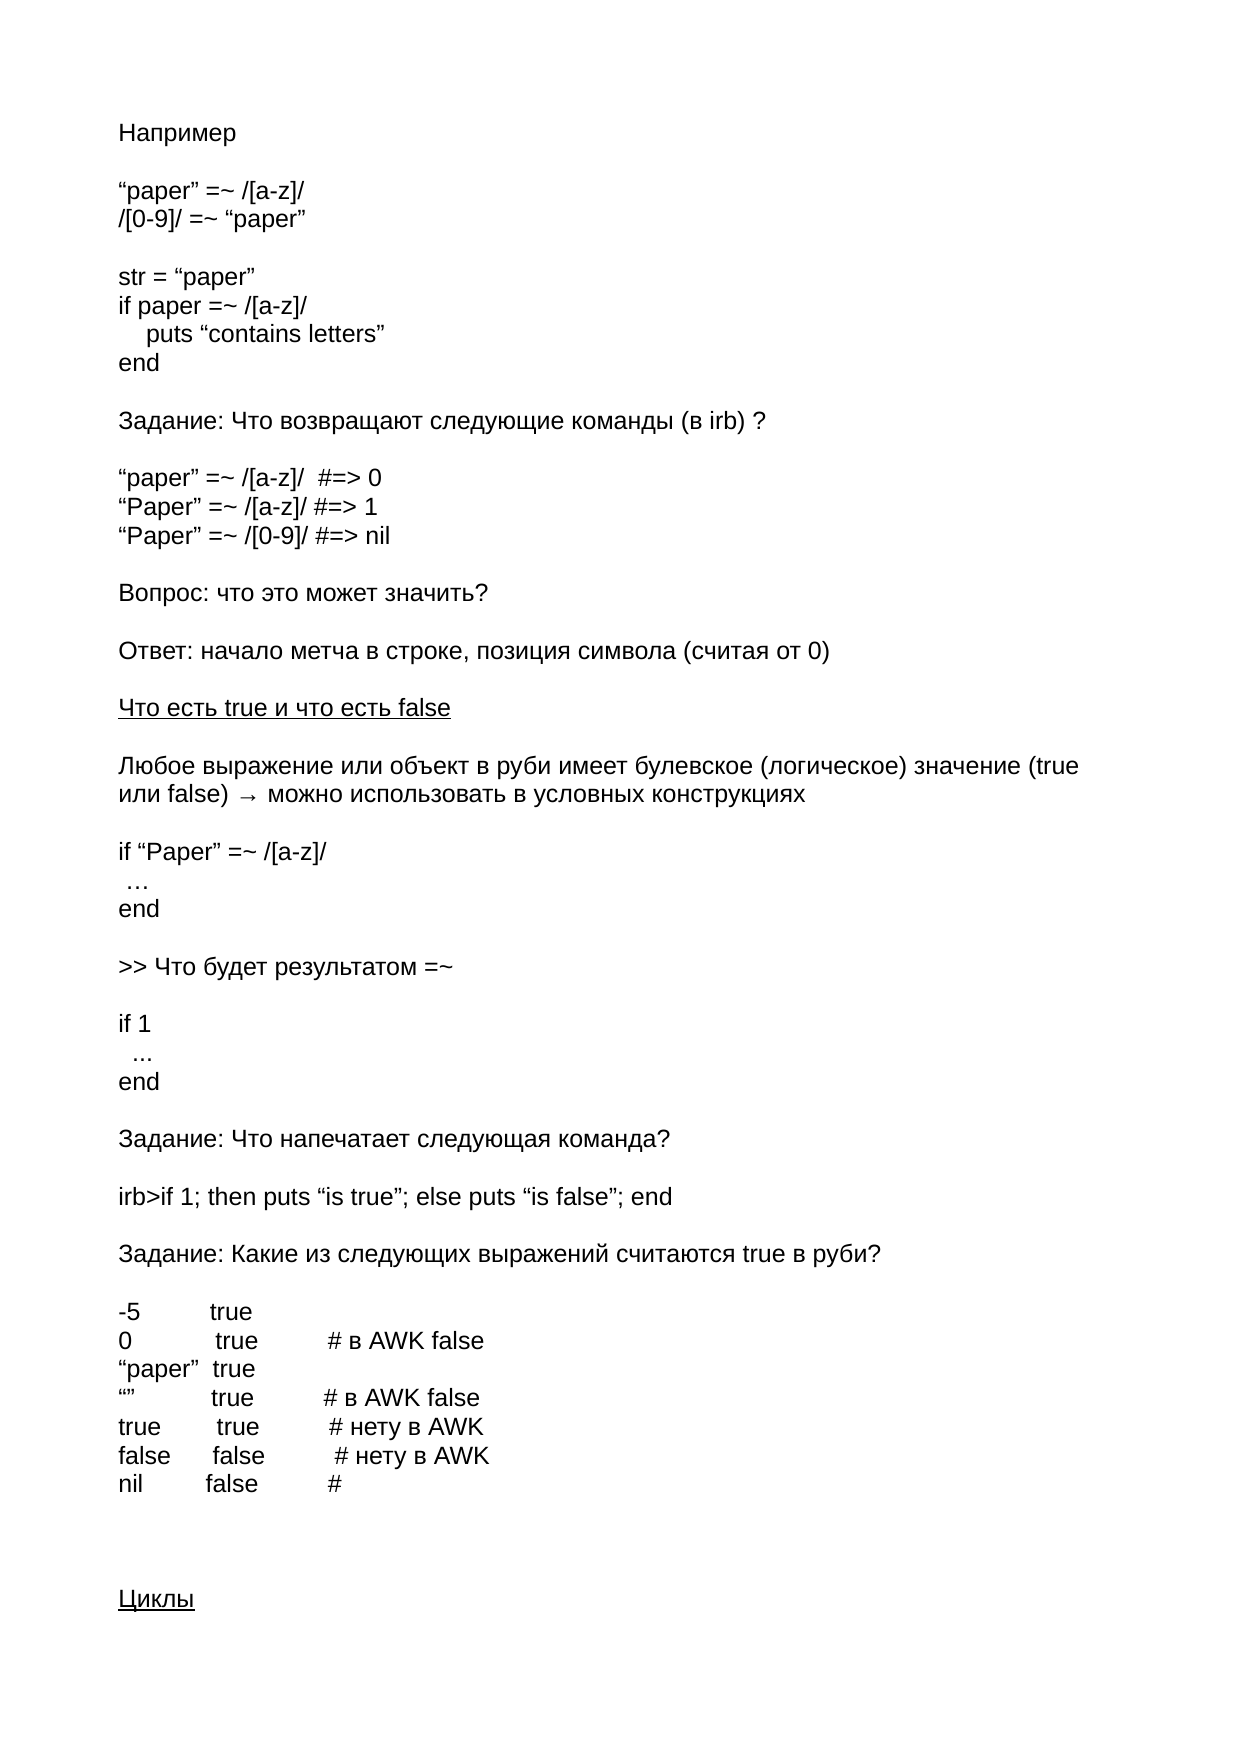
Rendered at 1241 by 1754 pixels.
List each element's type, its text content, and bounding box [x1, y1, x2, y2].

text Вопрос: что это может значить? [118, 578, 1122, 607]
text -5 true [118, 1297, 1122, 1326]
text Например [118, 118, 1122, 147]
text “Paper” =~ /[0-9]/ #=> nil [118, 521, 1122, 549]
text false false # нету в AWK [118, 1441, 1122, 1469]
text Задание: Какие из следующих выражений считаются true в руби? [118, 1239, 1122, 1268]
text Задание: Что напечатает следующая команда? [118, 1124, 1122, 1153]
text puts “contains letters” [118, 319, 1122, 348]
text Циклы [118, 1584, 1122, 1613]
text str = “paper” [118, 262, 1122, 291]
text >> Что будет результатом =~ [118, 952, 1122, 981]
text … [118, 866, 1122, 894]
text “paper” true [118, 1354, 1122, 1383]
text end [118, 348, 1122, 377]
text true true # нету в AWK [118, 1412, 1122, 1441]
text Любое выражение или объект в руби имеет булевское (логическое) значение (true или false) → можно использовать в условных конструкциях [118, 751, 1122, 808]
text nil false # [118, 1469, 1122, 1498]
text “paper” =~ /[a-z]/ [118, 176, 1122, 204]
text Задание: Что возвращают следующие команды (в irb) ? [118, 406, 1122, 434]
text end [118, 1067, 1122, 1096]
text end [118, 894, 1122, 923]
text Ответ: начало метча в строке, позиция символа (считая от 0) [118, 636, 1122, 664]
text if paper =~ /[a-z]/ [118, 291, 1122, 319]
text Что есть true и что есть false [118, 693, 1122, 722]
text ... [118, 1038, 1122, 1067]
text if 1 [118, 1009, 1122, 1038]
text “paper” =~ /[a-z]/ #=> 0 [118, 463, 1122, 492]
text if “Paper” =~ /[a-z]/ [118, 837, 1122, 866]
text “Paper” =~ /[a-z]/ #=> 1 [118, 492, 1122, 521]
text /[0-9]/ =~ “paper” [118, 204, 1122, 233]
text irb>if 1; then puts “is true”; else puts “is false”; end [118, 1182, 1122, 1211]
text 0 true # в AWK false [118, 1326, 1122, 1354]
text “” true # в AWK false [118, 1383, 1122, 1412]
